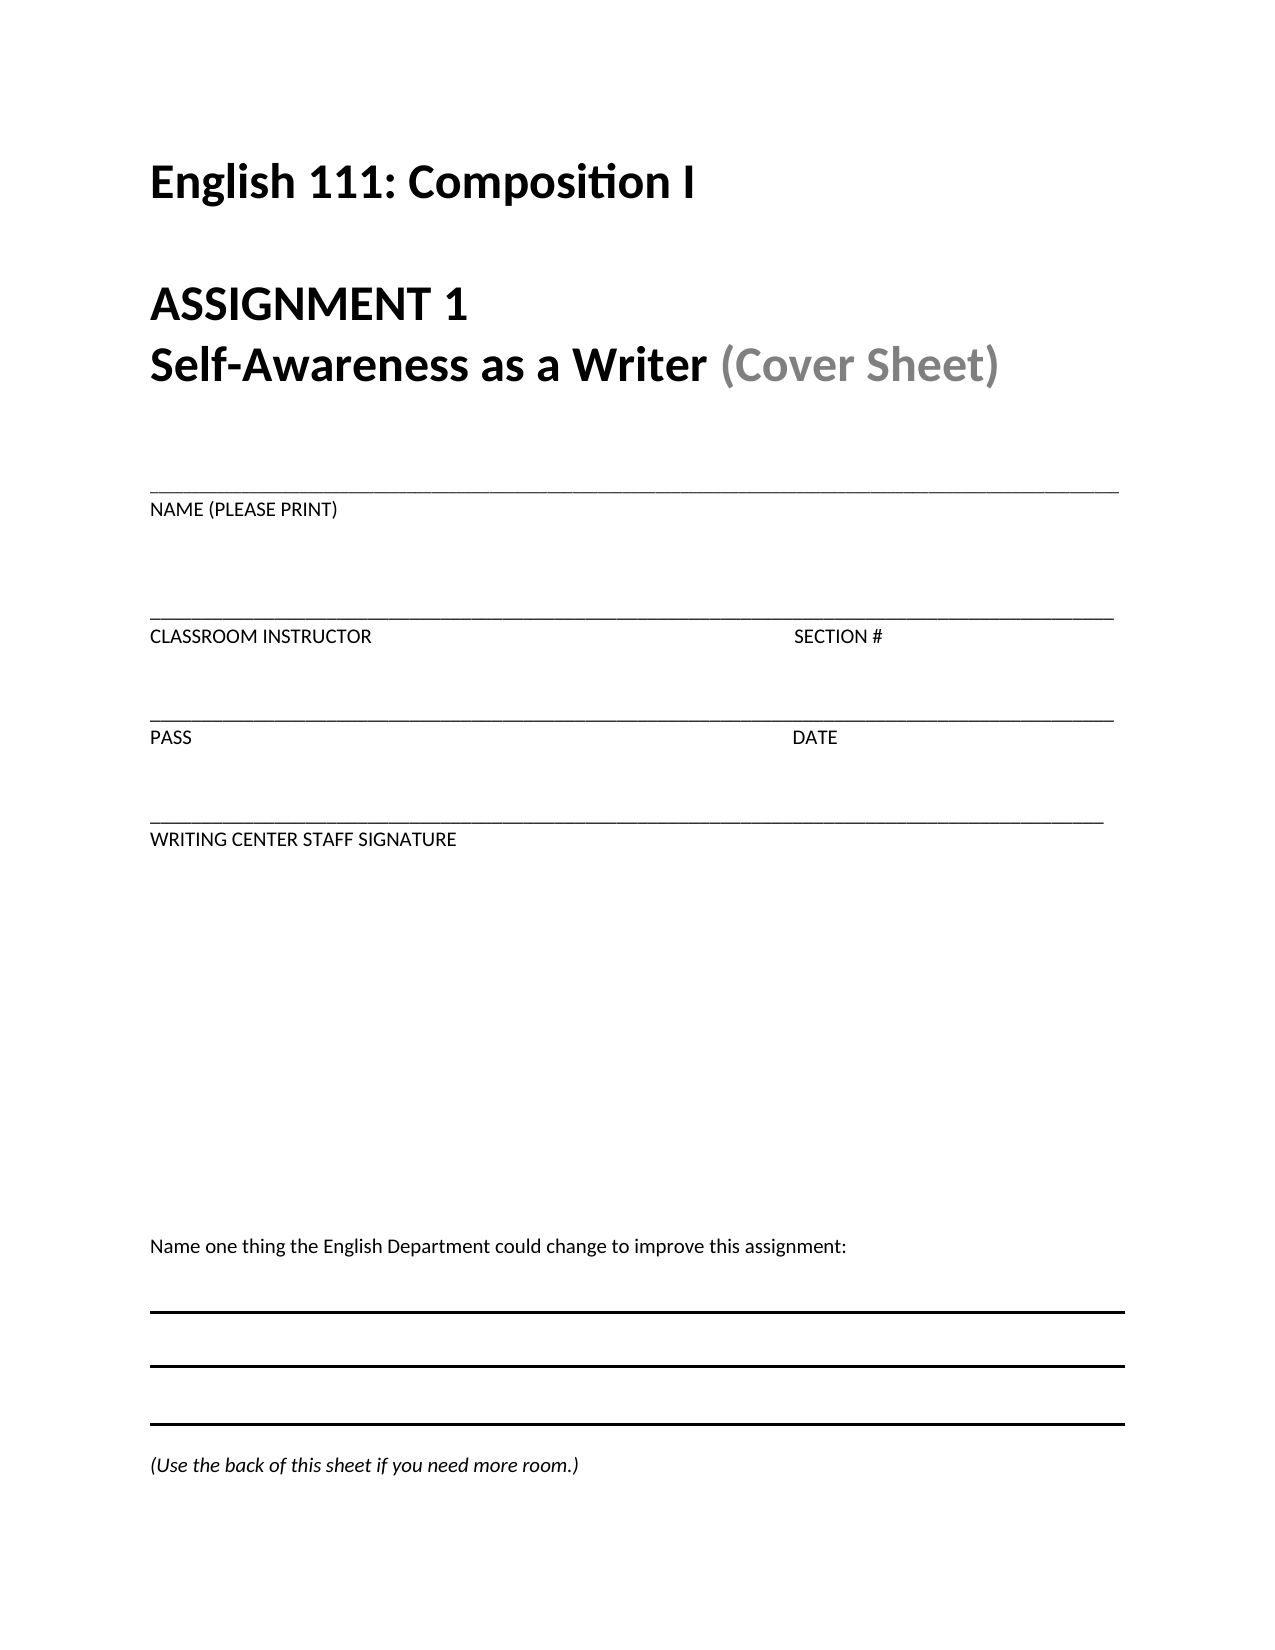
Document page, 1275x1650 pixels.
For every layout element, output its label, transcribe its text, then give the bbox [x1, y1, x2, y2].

text NAME (PLEASE PRINT) [150, 496, 1125, 521]
text (Use the back of this sheet if you need more room.) [150, 1452, 1125, 1477]
text English 111: Composition I [150, 150, 1125, 211]
text Name one thing the English Department could change to improve this assignment: [150, 1233, 1125, 1258]
text CLASSROOM INSTRUCTOR SECTION # [150, 623, 1125, 648]
text WRITING CENTER STAFF SIGNATURE [150, 826, 1125, 852]
text Self-Awareness as a Writer (Cover Sheet) [150, 333, 1125, 394]
text ____________________________________________________________________________________________ [150, 801, 1125, 826]
text _____________________________________________________________________________________________ [150, 597, 1125, 623]
text ASSIGNMENT 1 [150, 272, 1125, 333]
text _____________________________________________________________________________________________________________________ [150, 475, 1125, 496]
text _____________________________________________________________________________________________ [150, 699, 1125, 724]
text PASS DATE [150, 724, 1125, 750]
